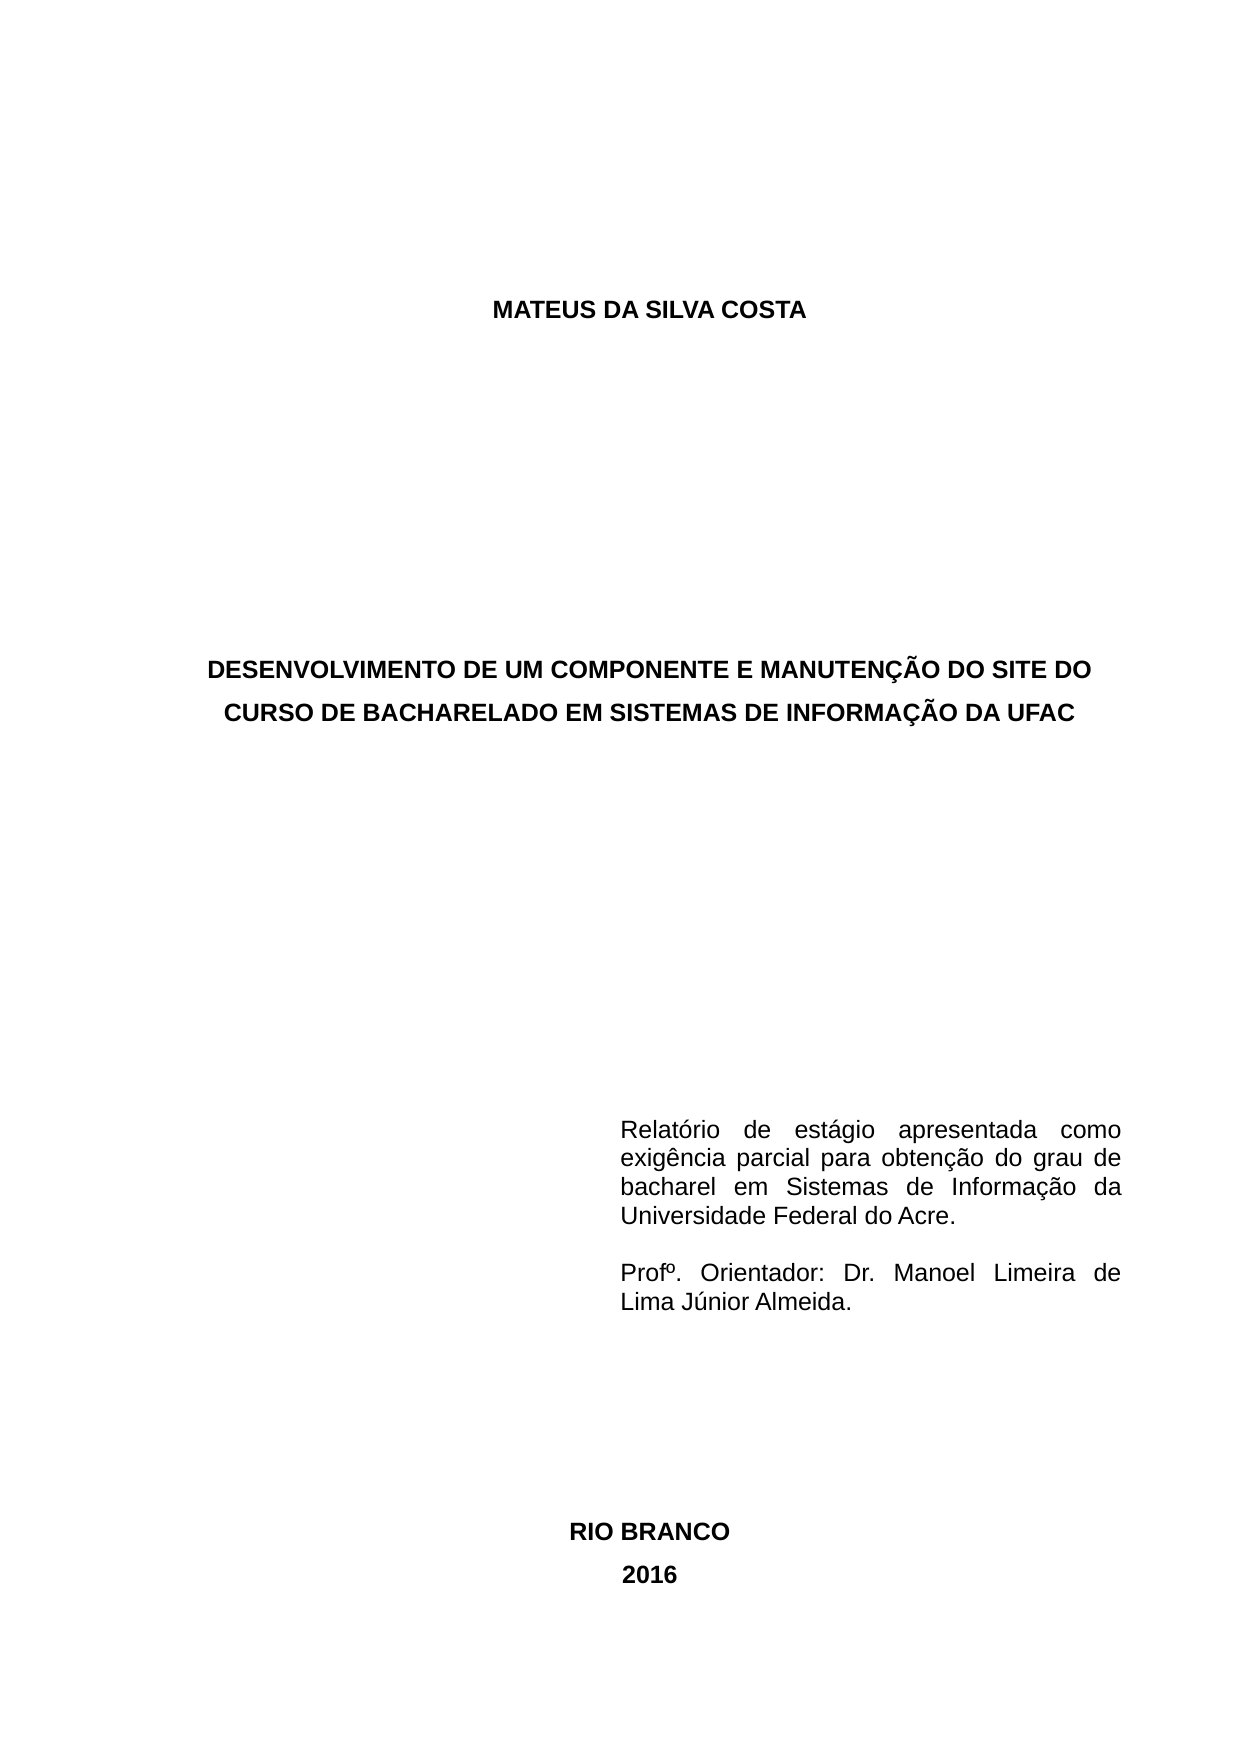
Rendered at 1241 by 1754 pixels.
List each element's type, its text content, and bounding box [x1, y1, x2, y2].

text Relatório de estágio apresentada como exigência parcial para obtenção do grau de bacharel em Sistemas de Informação da Universidade Federal do Acre. [620, 1115, 1122, 1230]
text Profº. Orientador: Dr. Manoel Limeira de Lima Júnior Almeida. [620, 1258, 1122, 1316]
text DESENVOLVIMENTO DE UM COMPONENTE E MANUTENÇÃO DO SITE DO CURSO DE BACHARELADO EM SISTEMAS DE INFORMAÇÃO DA UFAC [177, 655, 1122, 727]
text MATEUS DA SILVA COSTA [177, 295, 1122, 324]
text 2016 [177, 1560, 1122, 1589]
text RIO BRANCO [177, 1517, 1122, 1546]
